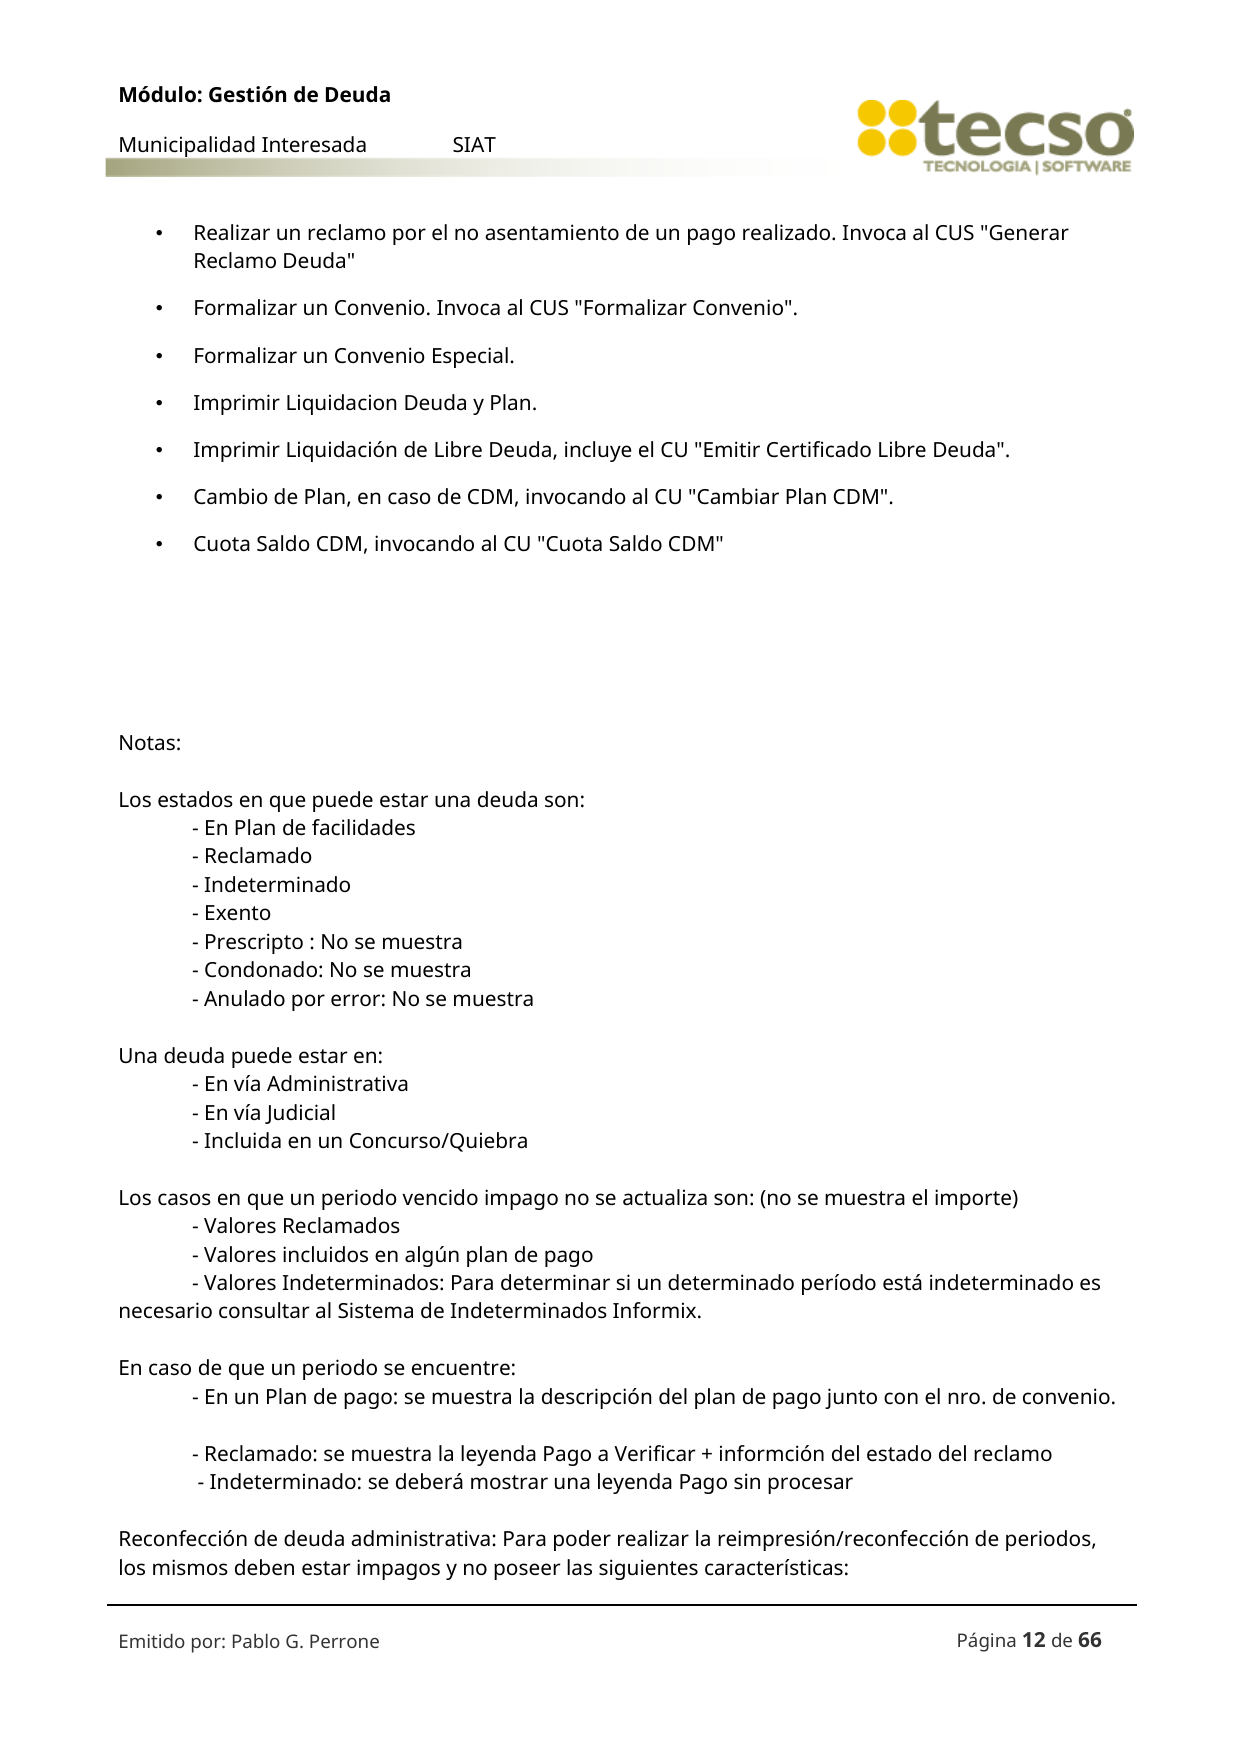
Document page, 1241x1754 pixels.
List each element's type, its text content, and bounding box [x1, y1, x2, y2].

list Imprimir Liquidación de Libre Deuda, incluye el CU "Emitir Certificado Libre Deuda". [156, 435, 1122, 463]
list Formalizar un Convenio. Invoca al CUS "Formalizar Convenio". [156, 293, 1122, 322]
list Cambio de Plan, en caso de CDM, invocando al CU "Cambiar Plan CDM". [156, 482, 1122, 511]
picture [105, 100, 1134, 177]
list Imprimir Liquidacion Deuda y Plan. [156, 388, 1122, 416]
list Formalizar un Convenio Especial. [156, 341, 1122, 369]
list Cuota Saldo CDM, invocando al CU "Cuota Saldo CDM" [156, 529, 1122, 586]
text Notas: Los estados en que puede estar una deuda son: - En Plan de facilidades - Reclamado - Indeterminado - Exento - Prescripto : No se muestra - Condonado: No se muestra - Anulado por error: No se muestra Una deuda puede estar en: - En vía Administrativa - En vía Judicial - Incluida en un Concurso/Quiebra Los casos en que un periodo vencido impago no se actualiza son: (no se muestra el importe) - Valores Reclamados - Valores incluidos en algún plan de pago - Valores Indeterminados: Para determinar si un determinado período está indeterminado es necesario consultar al Sistema de Indeterminados Informix. En caso de que un periodo se encuentre: - En un Plan de pago: se muestra la descripción del plan de pago junto con el nro. de convenio. - Reclamado: se muestra la leyenda Pago a Verificar + informción del estado del reclamo - Indeterminado: se deberá mostrar una leyenda Pago sin procesar Reconfección de deuda administrativa: Para poder realizar la reimpresión/reconfección de periodos, los mismos deben estar impagos y no poseer las siguientes características: [118, 699, 1122, 1581]
list Realizar un reclamo por el no asentamiento de un pago realizado. Invoca al CUS "Generar Reclamo Deuda" [156, 218, 1122, 275]
